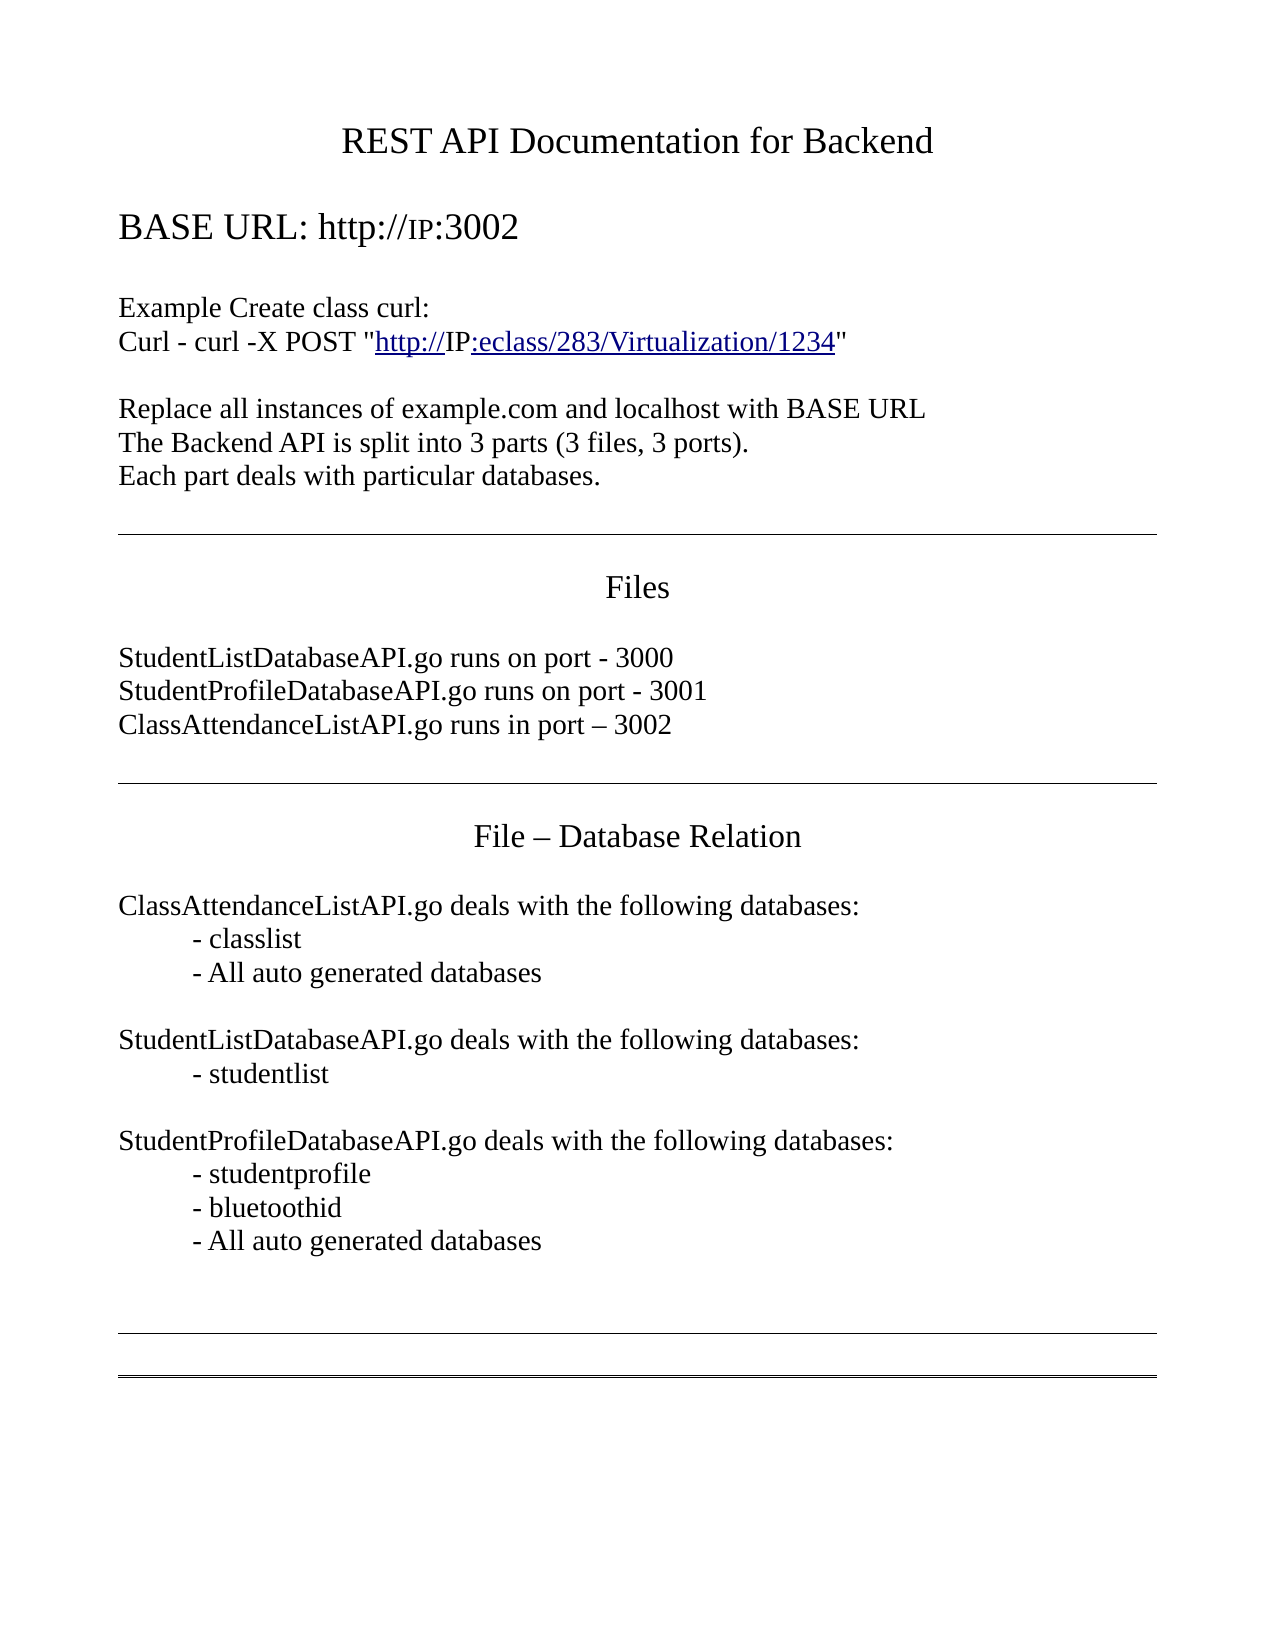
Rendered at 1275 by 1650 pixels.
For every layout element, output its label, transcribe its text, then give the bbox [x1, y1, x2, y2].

text REST API Documentation for Backend [118, 118, 1157, 161]
text Replace all instances of example.com and localhost with BASE URL [118, 391, 1157, 425]
text File – Database Relation [118, 816, 1157, 854]
text BASE URL: http://IP:3002 [118, 204, 1157, 247]
text StudentListDatabaseAPI.go deals with the following databases: [118, 1022, 1157, 1056]
text The Backend API is split into 3 parts (3 files, 3 ports). [118, 425, 1157, 458]
text StudentProfileDatabaseAPI.go runs on port - 3001 [118, 673, 1157, 707]
text - All auto generated databases [118, 955, 1157, 989]
text StudentProfileDatabaseAPI.go deals with the following databases: [118, 1123, 1157, 1156]
text Files [118, 568, 1157, 606]
text StudentListDatabaseAPI.go runs on port - 3000 [118, 640, 1157, 673]
text Example Create class curl: [118, 291, 1157, 324]
text - All auto generated databases [118, 1223, 1157, 1257]
text - studentprofile [118, 1156, 1157, 1190]
text - bluetoothid [118, 1190, 1157, 1223]
text ClassAttendanceListAPI.go runs in port – 3002 [118, 707, 1157, 740]
text Each part deals with particular databases. [118, 458, 1157, 492]
text - studentlist [118, 1056, 1157, 1089]
text - classlist [118, 922, 1157, 955]
text Curl - curl -X POST "http://IP:eclass/283/Virtualization/1234" [118, 324, 1157, 358]
text ClassAttendanceListAPI.go deals with the following databases: [118, 888, 1157, 922]
